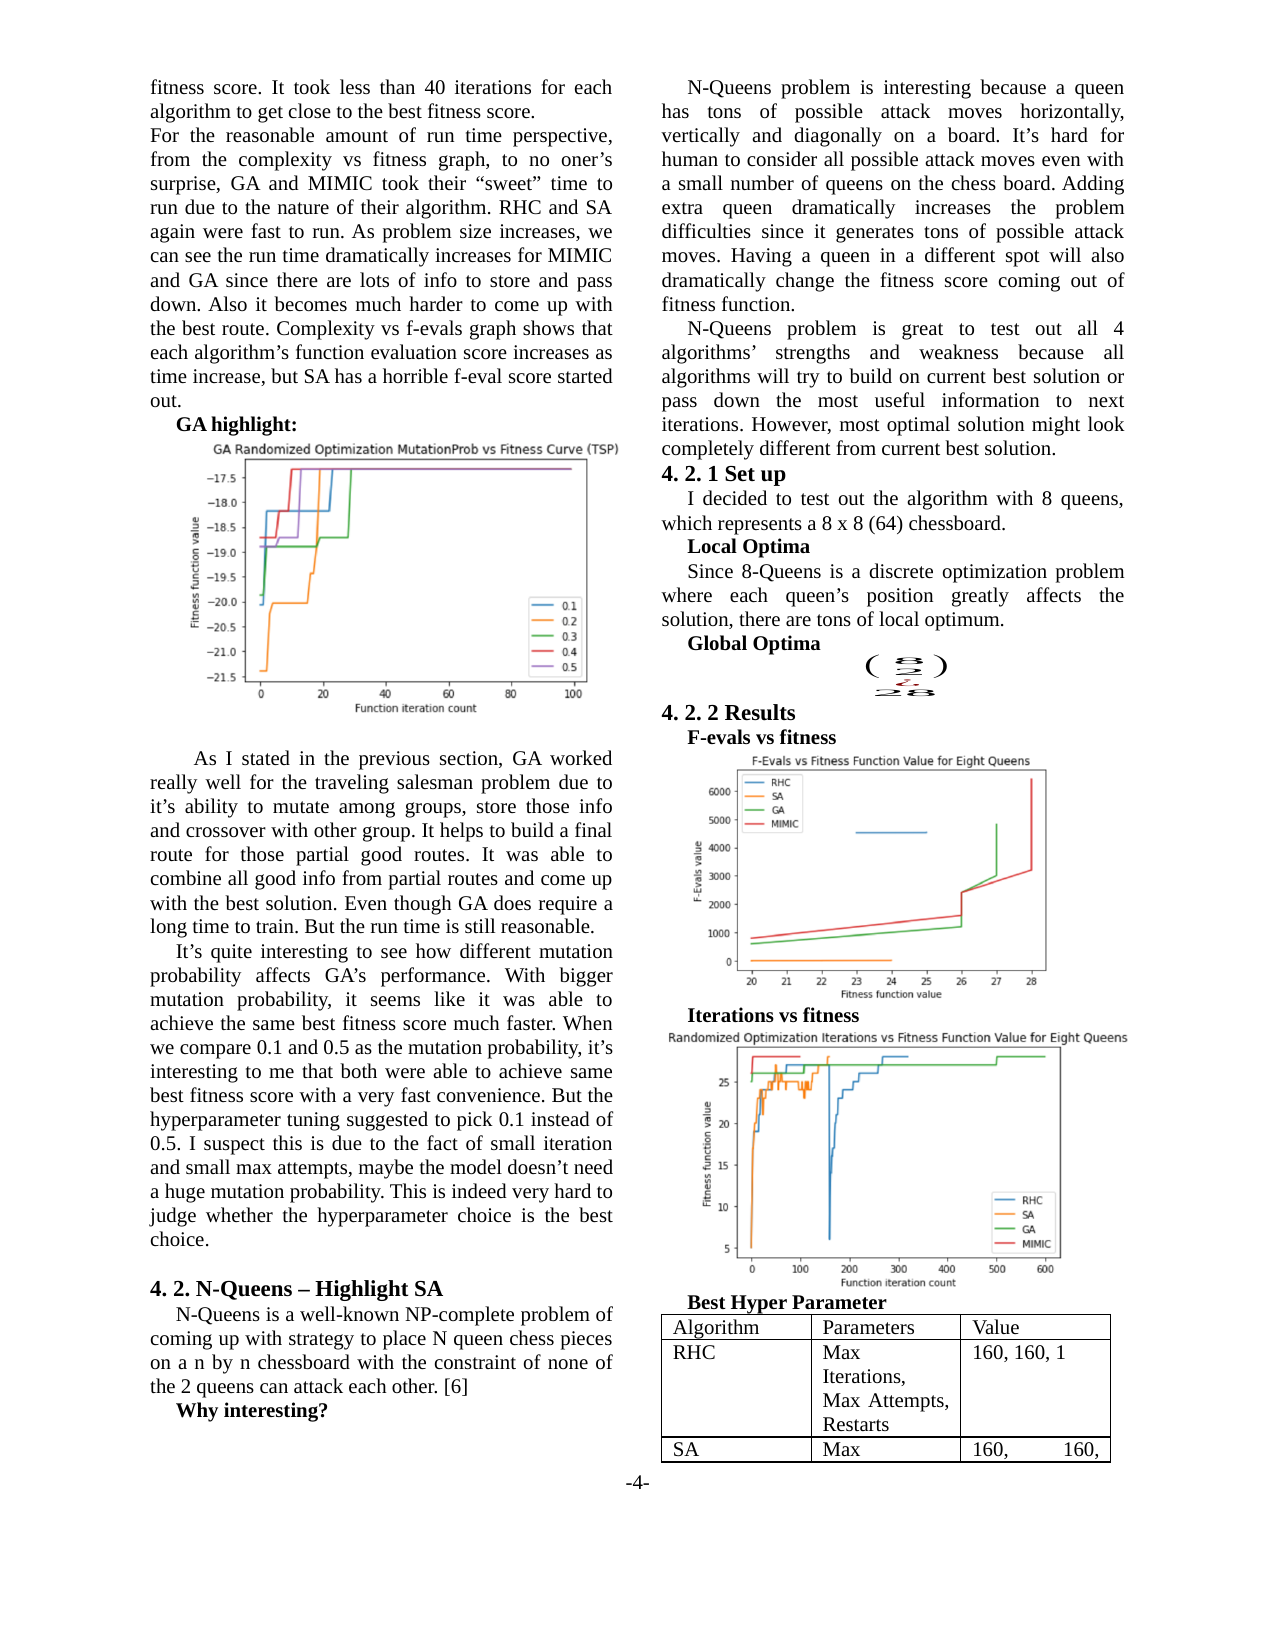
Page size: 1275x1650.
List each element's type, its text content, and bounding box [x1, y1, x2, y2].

text For the reasonable amount of run time perspective, from the complexity vs fitness graph, to no oner’s surprise, GA and MIMIC took their “sweet” time to run due to the nature of their algorithm. RHC and SA again were fast to run. As problem size increases, we can see the run time dramatically increases for MIMIC and GA since there are lots of info to store and pass down. Also it becomes much harder to come up with the best route. Complexity vs f-evals graph shows that each algorithm’s function evaluation score increases as time increase, but SA has a horrible f-eval score started out. [150, 123, 613, 412]
subtitle 4. 2. N-Queens – Highlight SA [150, 1275, 613, 1302]
table_header Value [961, 1315, 1110, 1339]
text N-Queens problem is interesting because a queen has tons of possible attack moves horizontally, vertically and diagonally on a board. It’s hard for human to consider all possible attack moves even with a small number of queens on the chess board. Adding extra queen dramatically increases the problem difficulties since it generates tons of possible attack moves. Having a queen in a different spot will also dramatically change the fitness score coming out of fitness function. [661, 75, 1125, 316]
text F-evals vs fitness [661, 725, 1125, 749]
text Local Optima [661, 534, 1125, 558]
text Why interesting? [150, 1398, 613, 1422]
table_cell RHC [662, 1340, 811, 1436]
text N-Queens is a well-known NP-complete problem of coming up with strategy to place N queen chess pieces on a n by n chessboard with the constraint of none of the 2 queens can attack each other. [6] [150, 1302, 613, 1398]
table_cell 160, 160, 1 [961, 1340, 1110, 1436]
text Global Optima [661, 631, 1125, 655]
text fitness score. It took less than 40 iterations for each algorithm to get close to the best fitness score. [150, 75, 613, 123]
text N-Queens problem is great to test out all 4 algorithms’ strengths and weakness because all algorithms will try to build on current best solution or pass down the most useful information to next iterations. However, most optimal solution might look completely different from current best solution. [661, 316, 1125, 460]
text Since 8-Queens is a discrete optimization problem where each queen’s position greatly affects the solution, there are tons of local optimum. [661, 558, 1125, 631]
text I decided to test out the algorithm with 8 queens, which represents a 8 x 8 (64) chessboard. [661, 486, 1125, 534]
text Best Hyper Parameter [661, 1290, 1125, 1314]
text GA highlight: [150, 412, 613, 436]
subtitle 4. 2. 1 Set up [661, 460, 1125, 486]
table_cell Max Iterations, Max Attempts, Restarts [812, 1340, 960, 1436]
subtitle 4. 2. 2 Results [661, 698, 1125, 725]
table_cell 160, 160, [961, 1438, 1110, 1461]
table_header Parameters [812, 1315, 960, 1339]
table_cell Max [812, 1438, 960, 1461]
text It’s quite interesting to see how different mutation probability affects GA’s performance. With bigger mutation probability, it seems like it was able to achieve the same best fitness score much faster. When we compare 0.1 and 0.5 as the mutation probability, it’s interesting to me that both were able to achieve same best fitness score with a very fast convenience. But the hyperparameter tuning suggested to pick 0.1 instead of 0.5. I suspect this is due to the fact of small iteration and small max attempts, maybe the model doesn’t need a huge mutation probability. This is indeed very hard to judge whether the hyperparameter choice is the best choice. [150, 938, 613, 1251]
text As I stated in the previous section, GA worked really well for the traveling salesman problem due to it’s ability to mutate among groups, store those info and crossover with other group. It helps to build a final route for those partial good routes. It was able to combine all good info from partial routes and come up with the best solution. Even though GA does require a long time to train. But the run time is still reasonable. [150, 746, 613, 938]
table_header Algorithm [662, 1315, 811, 1339]
table_cell SA [662, 1438, 811, 1461]
text Iterations vs fitness [661, 1003, 1125, 1026]
